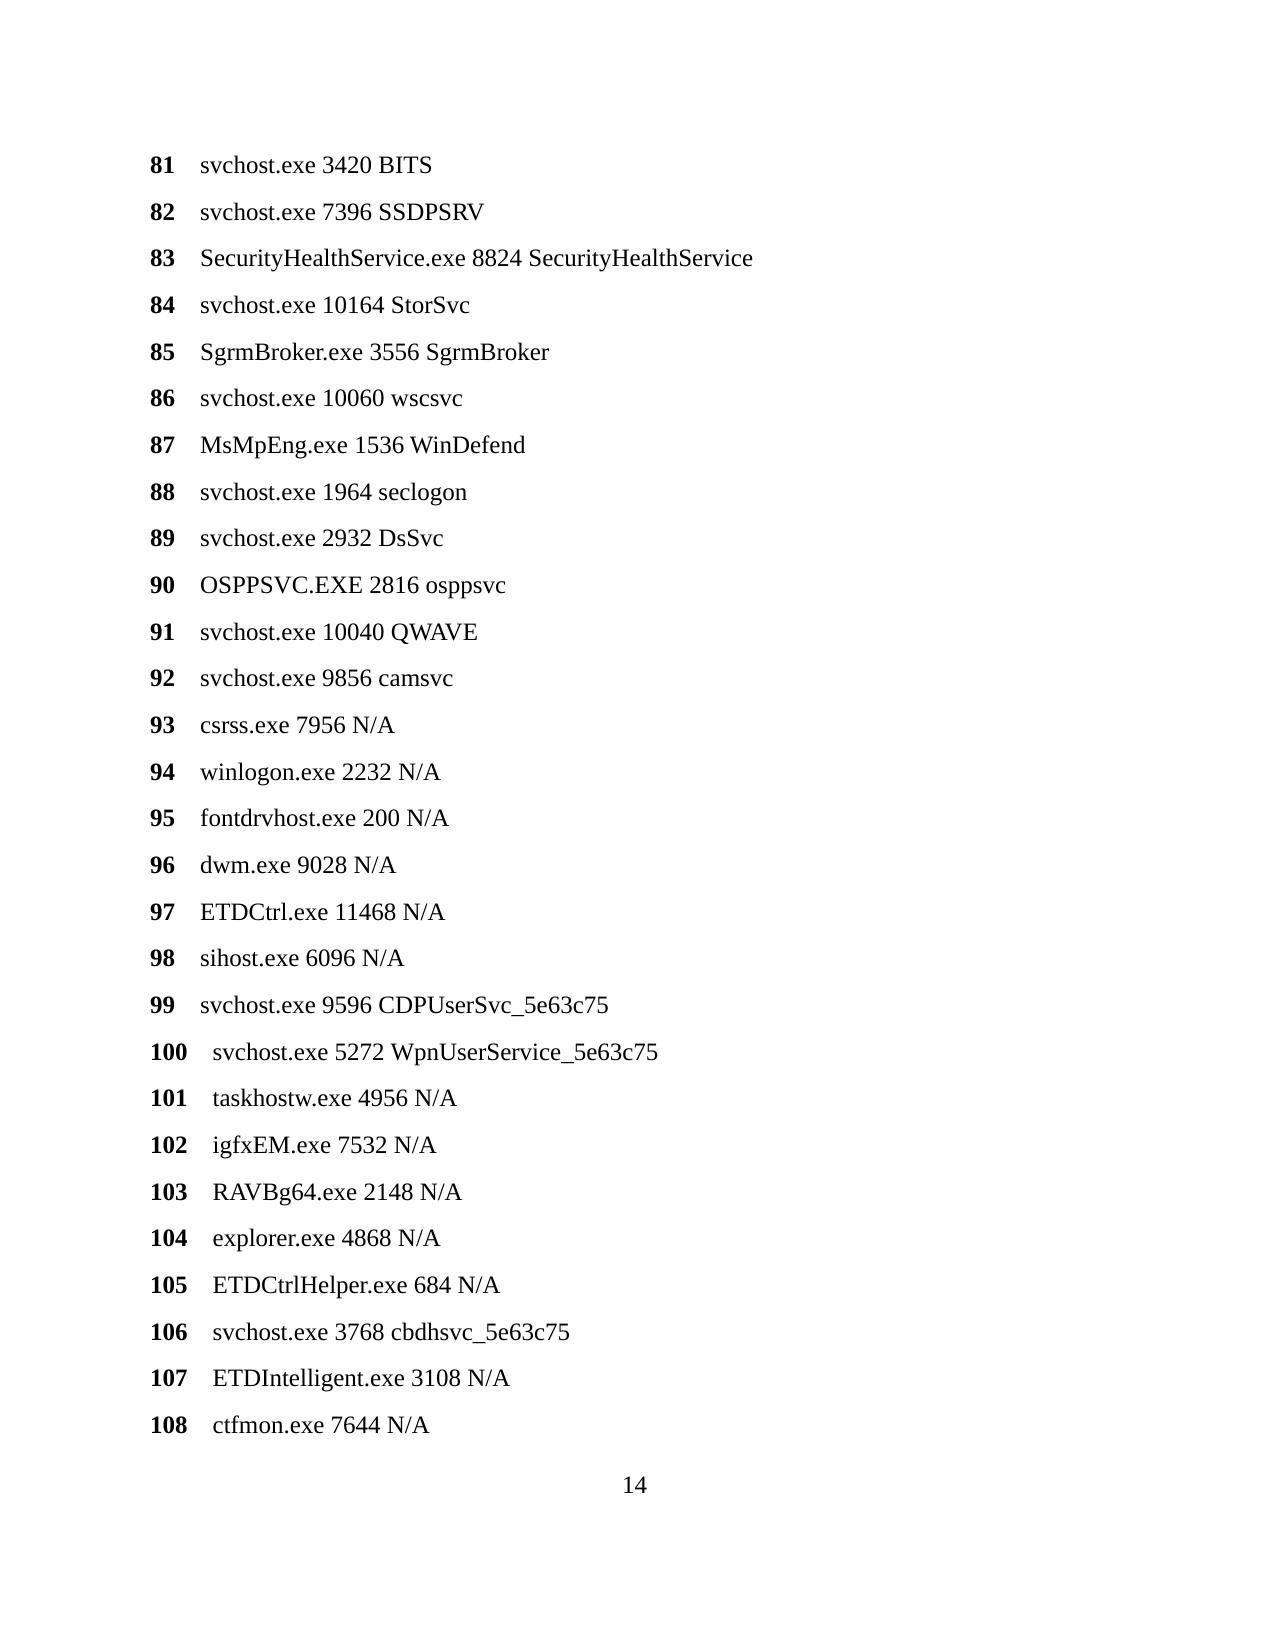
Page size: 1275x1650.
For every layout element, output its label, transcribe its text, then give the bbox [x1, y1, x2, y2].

text 93 csrss.exe 7956 N/A [150, 710, 1125, 739]
text 87 MsMpEng.exe 1536 WinDefend [150, 430, 1125, 459]
text 106 svchost.exe 3768 cbdhsvc_5e63c75 [150, 1317, 1125, 1345]
text 86 svchost.exe 10060 wscsvc [150, 383, 1125, 412]
text 83 SecurityHealthService.exe 8824 SecurityHealthService [150, 243, 1125, 272]
text 108 ctfmon.exe 7644 N/A [150, 1410, 1125, 1439]
text 90 OSPPSVC.EXE 2816 osppsvc [150, 570, 1125, 599]
text 105 ETDCtrlHelper.exe 684 N/A [150, 1270, 1125, 1299]
text 92 svchost.exe 9856 camsvc [150, 663, 1125, 692]
text 99 svchost.exe 9596 CDPUserSvc_5e63c75 [150, 990, 1125, 1019]
text 100 svchost.exe 5272 WpnUserService_5e63c75 [150, 1037, 1125, 1065]
text 81 svchost.exe 3420 BITS [150, 150, 1125, 179]
text 102 igfxEM.exe 7532 N/A [150, 1130, 1125, 1159]
text 98 sihost.exe 6096 N/A [150, 943, 1125, 972]
text 91 svchost.exe 10040 QWAVE [150, 617, 1125, 645]
text 82 svchost.exe 7396 SSDPSRV [150, 197, 1125, 225]
text 85 SgrmBroker.exe 3556 SgrmBroker [150, 337, 1125, 365]
text 97 ETDCtrl.exe 11468 N/A [150, 897, 1125, 925]
text 101 taskhostw.exe 4956 N/A [150, 1083, 1125, 1112]
text 94 winlogon.exe 2232 N/A [150, 757, 1125, 785]
text 107 ETDIntelligent.exe 3108 N/A [150, 1363, 1125, 1392]
text 103 RAVBg64.exe 2148 N/A [150, 1177, 1125, 1205]
text 89 svchost.exe 2932 DsSvc [150, 523, 1125, 552]
text 95 fontdrvhost.exe 200 N/A [150, 803, 1125, 832]
text 88 svchost.exe 1964 seclogon [150, 477, 1125, 505]
text 104 explorer.exe 4868 N/A [150, 1223, 1125, 1252]
text 84 svchost.exe 10164 StorSvc [150, 290, 1125, 319]
text 96 dwm.exe 9028 N/A [150, 850, 1125, 879]
